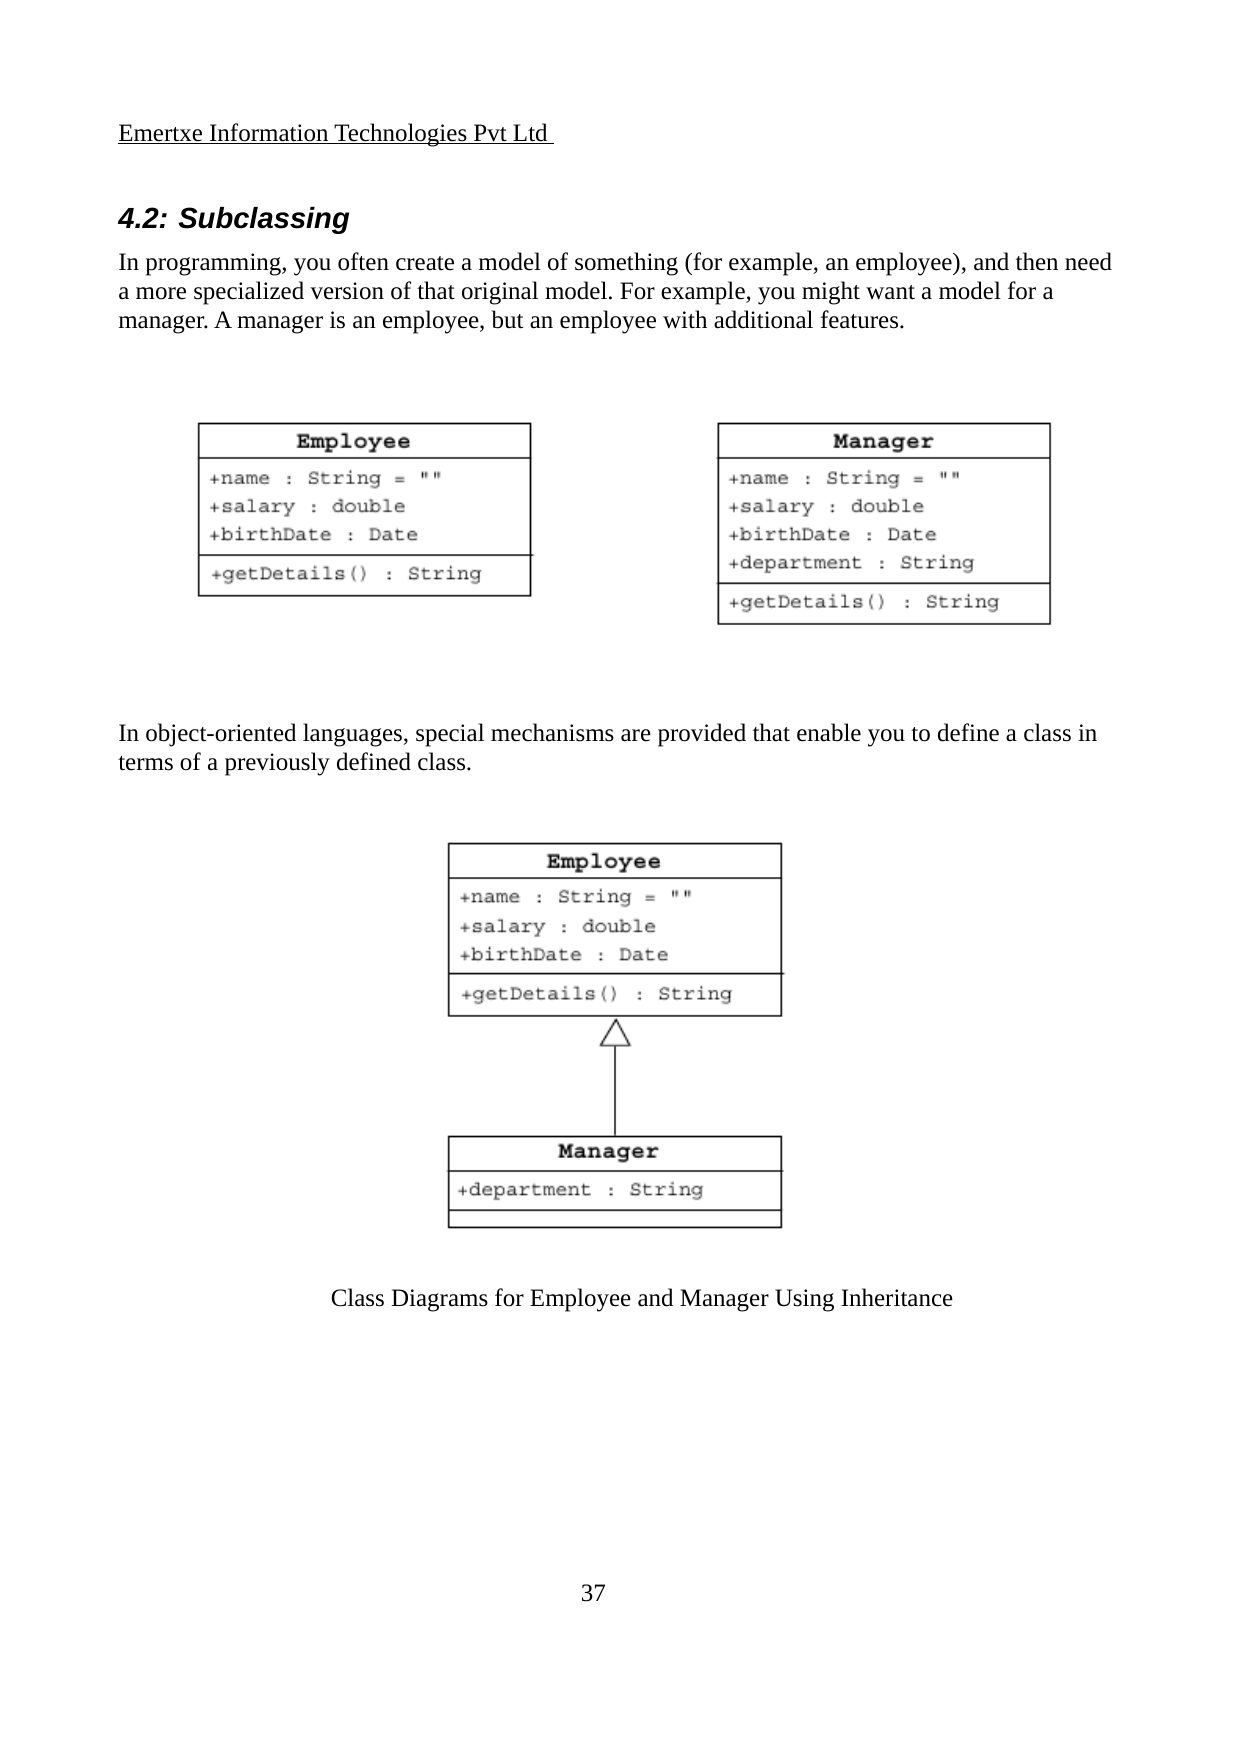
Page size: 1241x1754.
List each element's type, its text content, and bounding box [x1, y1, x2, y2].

subtitle Subclassing [118, 201, 1122, 235]
text Class Diagrams for Employee and Manager Using Inheritance [118, 1283, 1122, 1312]
picture [157, 387, 1084, 636]
text In programming, you often create a model of something (for example, an employee), and then need a more specialized version of that original model. For example, you might want a model for a manager. A manager is an employee, but an employee with additional features. [118, 247, 1122, 334]
picture [431, 829, 809, 1241]
text In object-oriented languages, special mechanisms are provided that enable you to define a class in terms of a previously defined class. [118, 718, 1122, 776]
